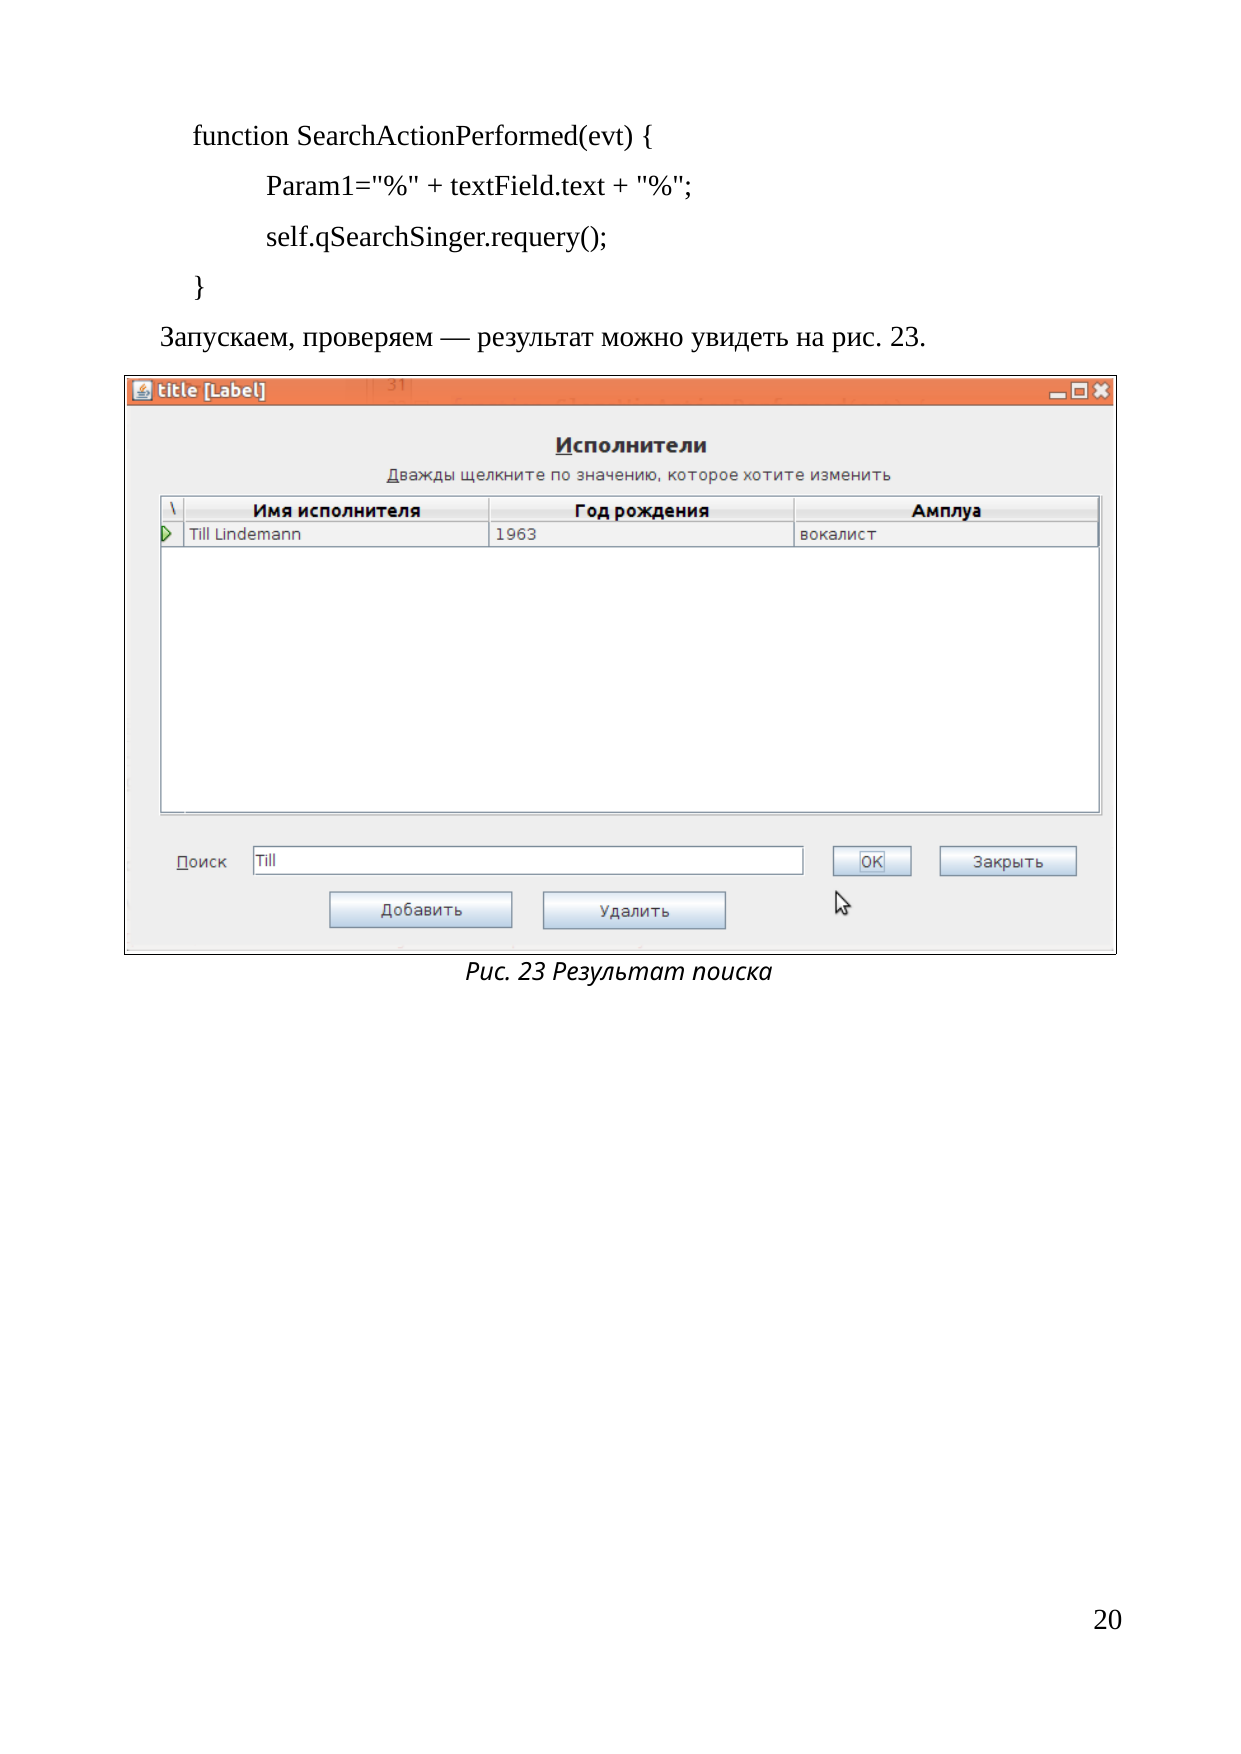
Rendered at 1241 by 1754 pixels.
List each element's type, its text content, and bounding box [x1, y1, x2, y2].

table_header [125, 376, 1116, 954]
text function SearchActionPerformed(evt) { [118, 118, 1122, 152]
text Запускаем, проверяем — результат можно увидеть на рис. 23. [118, 319, 1122, 353]
table_header [118, 370, 1122, 378]
text self.qSearchSinger.requery(); [118, 219, 1122, 252]
table_header Рис. 23 Результат поиска [118, 379, 1122, 1000]
text Param1="%" + textField.text + "%"; [118, 168, 1122, 202]
picture [126, 378, 1114, 951]
text } [118, 269, 1122, 303]
